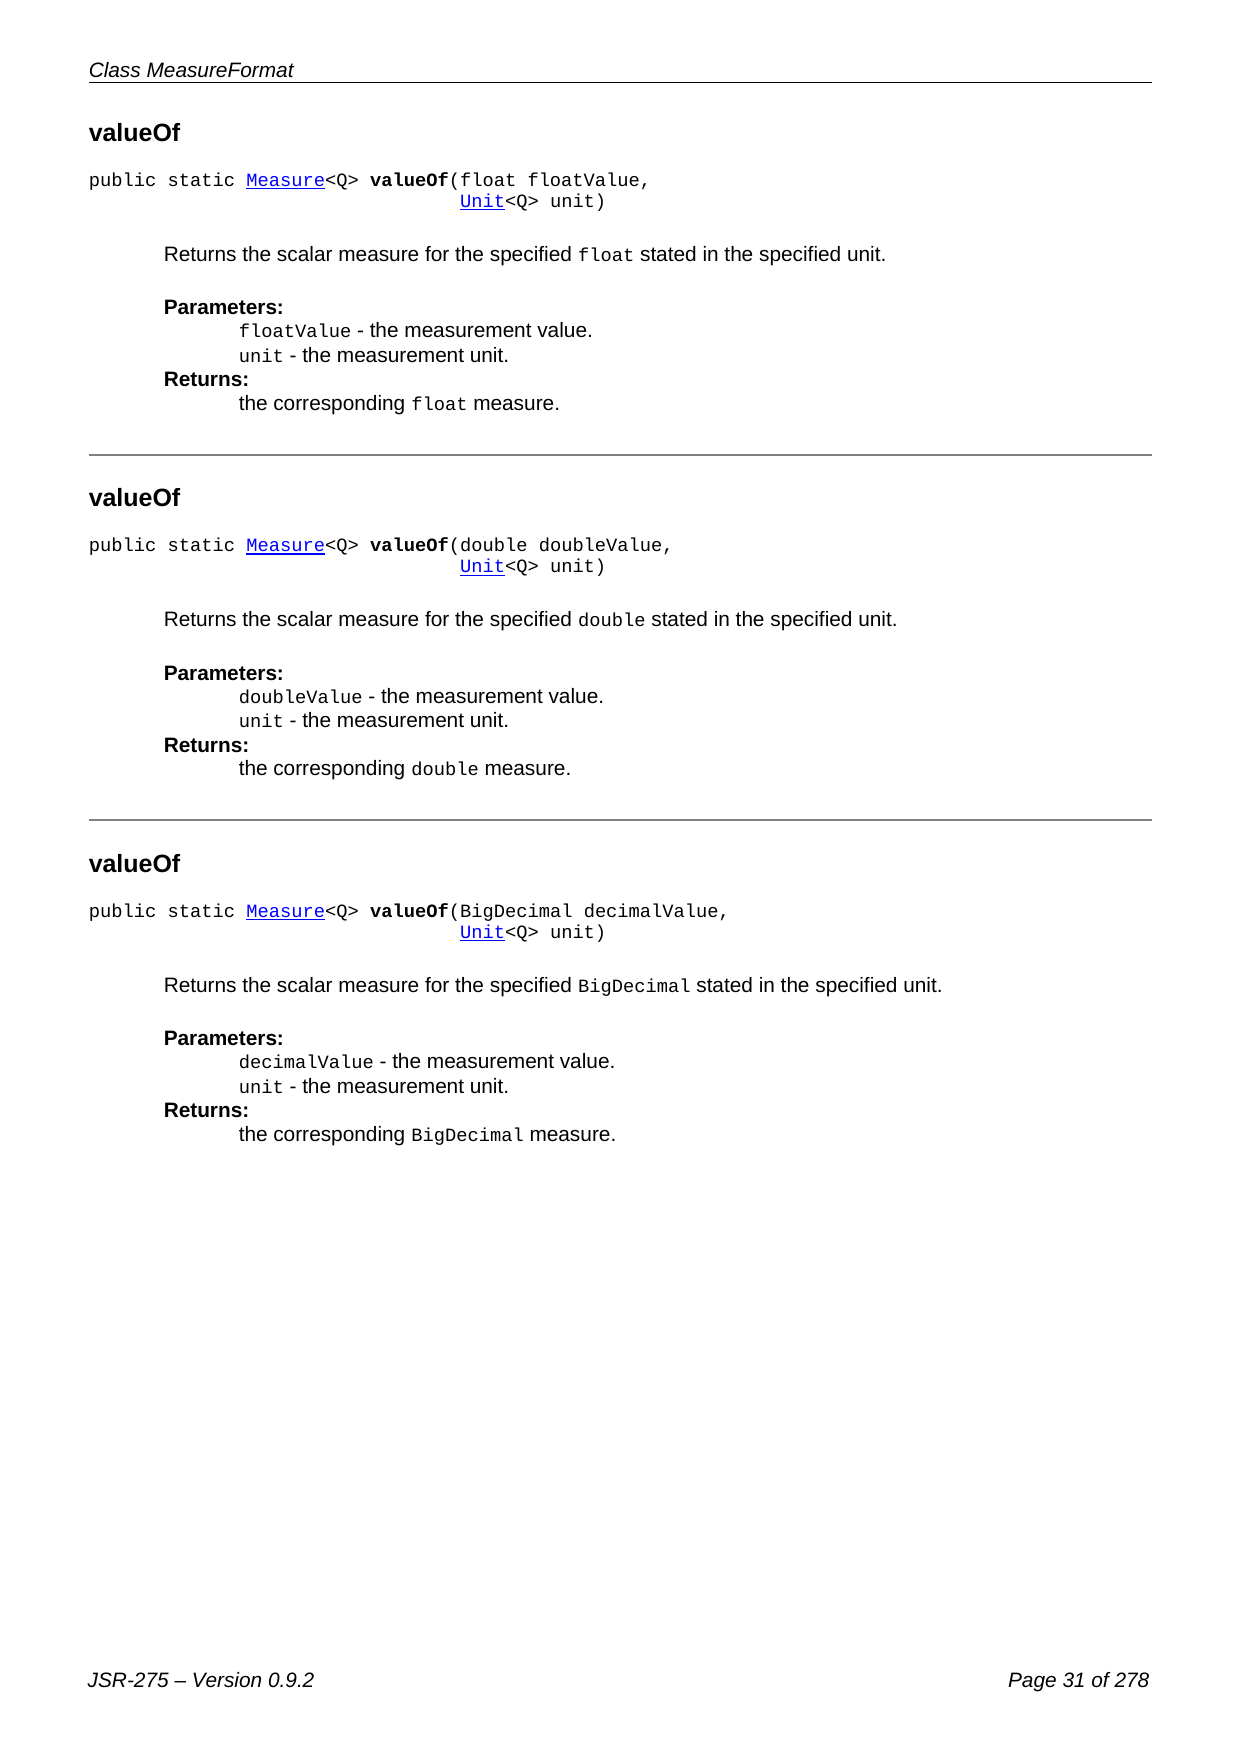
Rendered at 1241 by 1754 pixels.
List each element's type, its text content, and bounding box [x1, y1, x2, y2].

subtitle valueOf [88, 118, 1152, 146]
text Returns: [163, 368, 1152, 391]
text public static Measure<Q> valueOf(BigDecimal decimalValue, Unit<Q> unit) [88, 902, 1152, 944]
text Returns: [163, 1099, 1152, 1122]
text unit - the measurement unit. [238, 343, 1152, 368]
text public static Measure<Q> valueOf(double doubleValue, Unit<Q> unit) [88, 536, 1152, 578]
subtitle valueOf [88, 849, 1152, 877]
text Parameters: [163, 1027, 1152, 1050]
text the corresponding float measure. [238, 391, 1152, 416]
text Parameters: [163, 296, 1152, 319]
text unit - the measurement unit. [238, 1074, 1152, 1099]
text unit - the measurement unit. [238, 709, 1152, 733]
text decimalValue - the measurement value. [238, 1050, 1152, 1074]
text the corresponding double measure. [238, 757, 1152, 781]
text floatValue - the measurement value. [238, 319, 1152, 343]
subtitle valueOf [88, 484, 1152, 512]
text doubleValue - the measurement value. [238, 684, 1152, 709]
text Returns the scalar measure for the specified double stated in the specified unit. [163, 608, 1152, 632]
text public static Measure<Q> valueOf(float floatValue, Unit<Q> unit) [88, 171, 1152, 213]
text the corresponding BigDecimal measure. [238, 1122, 1152, 1147]
text Returns the scalar measure for the specified BigDecimal stated in the specified unit. [163, 973, 1152, 998]
text Returns: [163, 733, 1152, 757]
text Parameters: [163, 661, 1152, 684]
text Returns the scalar measure for the specified float stated in the specified unit. [163, 242, 1152, 267]
